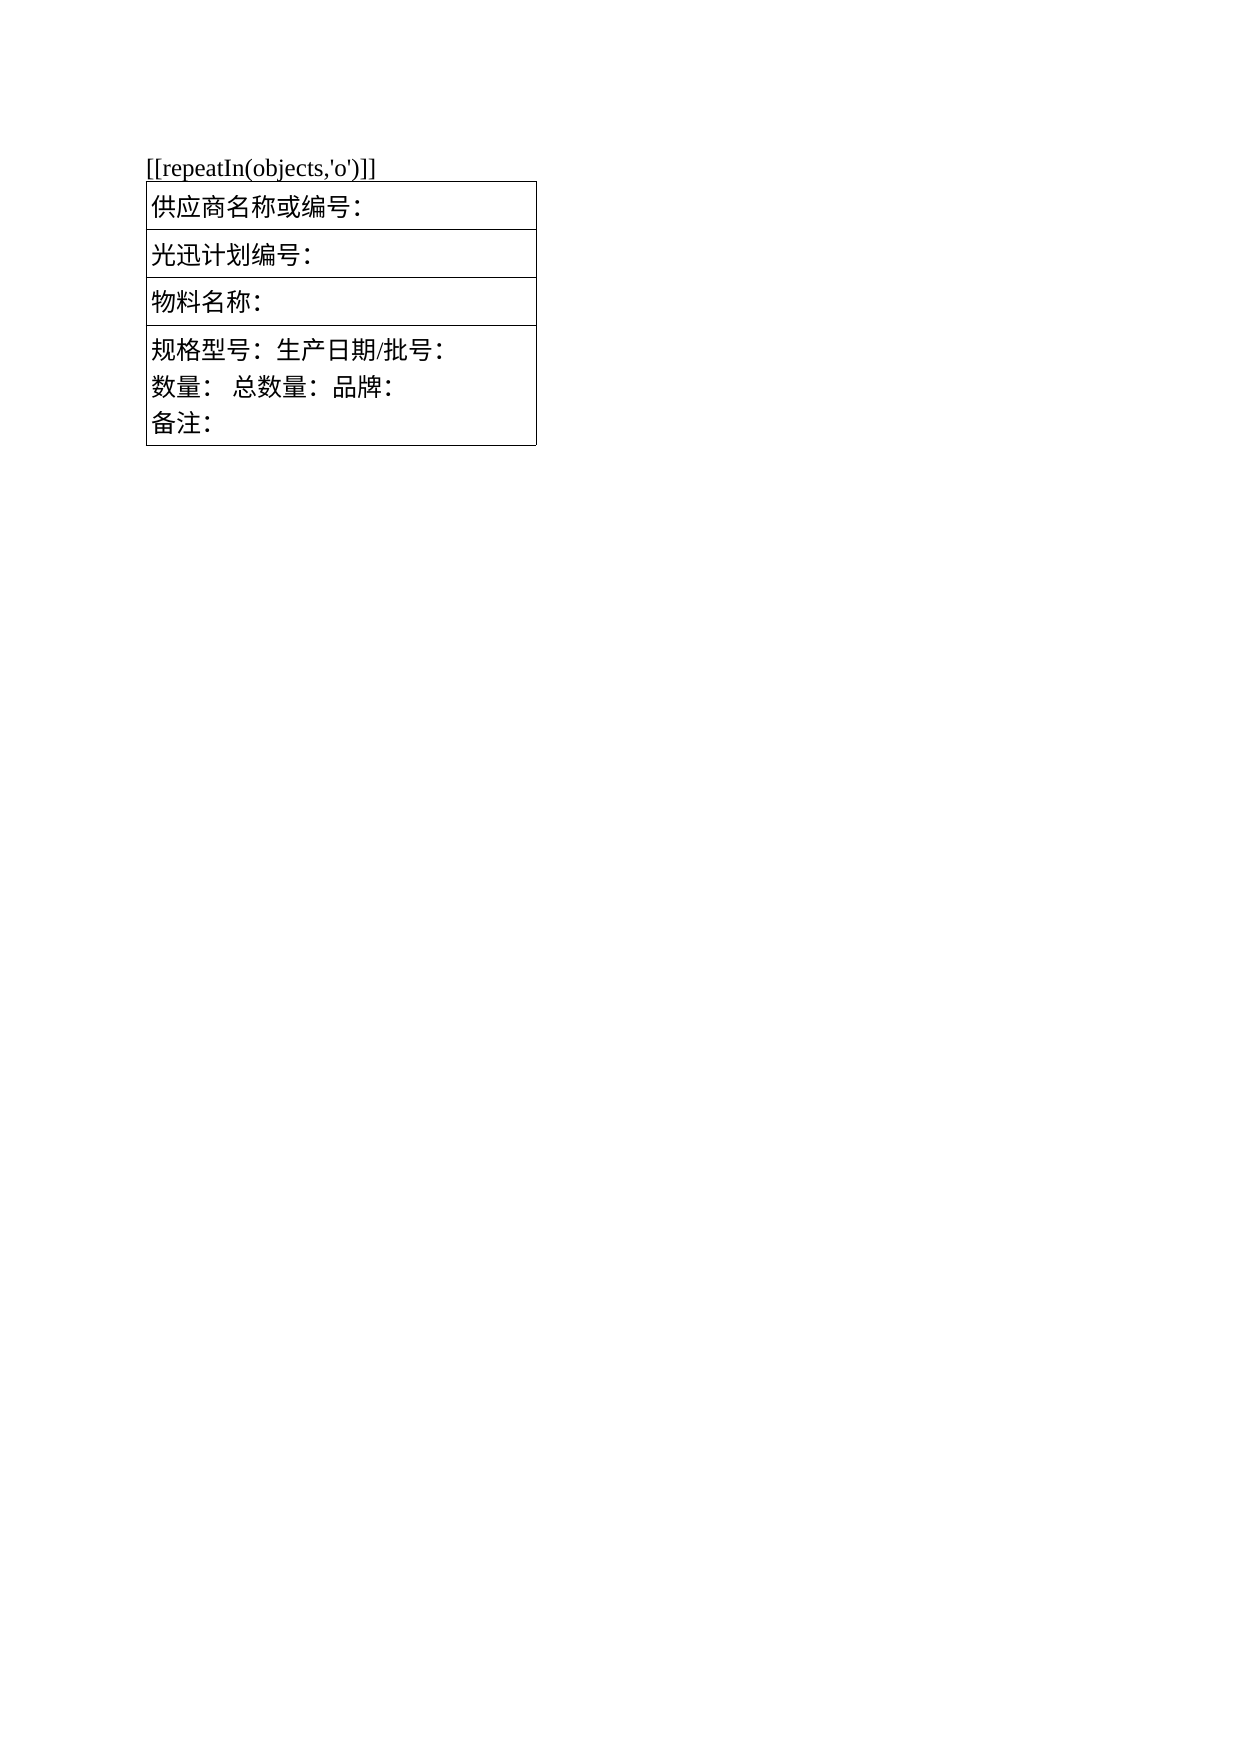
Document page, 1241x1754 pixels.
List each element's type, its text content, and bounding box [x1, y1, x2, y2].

table_header [[repeatIn(objects,'o')]] [141, 148, 552, 480]
table_cell 物料名称： [147, 278, 536, 325]
table_cell 光迅计划编号： [147, 230, 536, 277]
table_cell 规格型号：生产日期/批号： 数量： 总数量：品牌： 备注： [147, 326, 536, 445]
table_header 供应商名称或编号： [147, 182, 536, 229]
